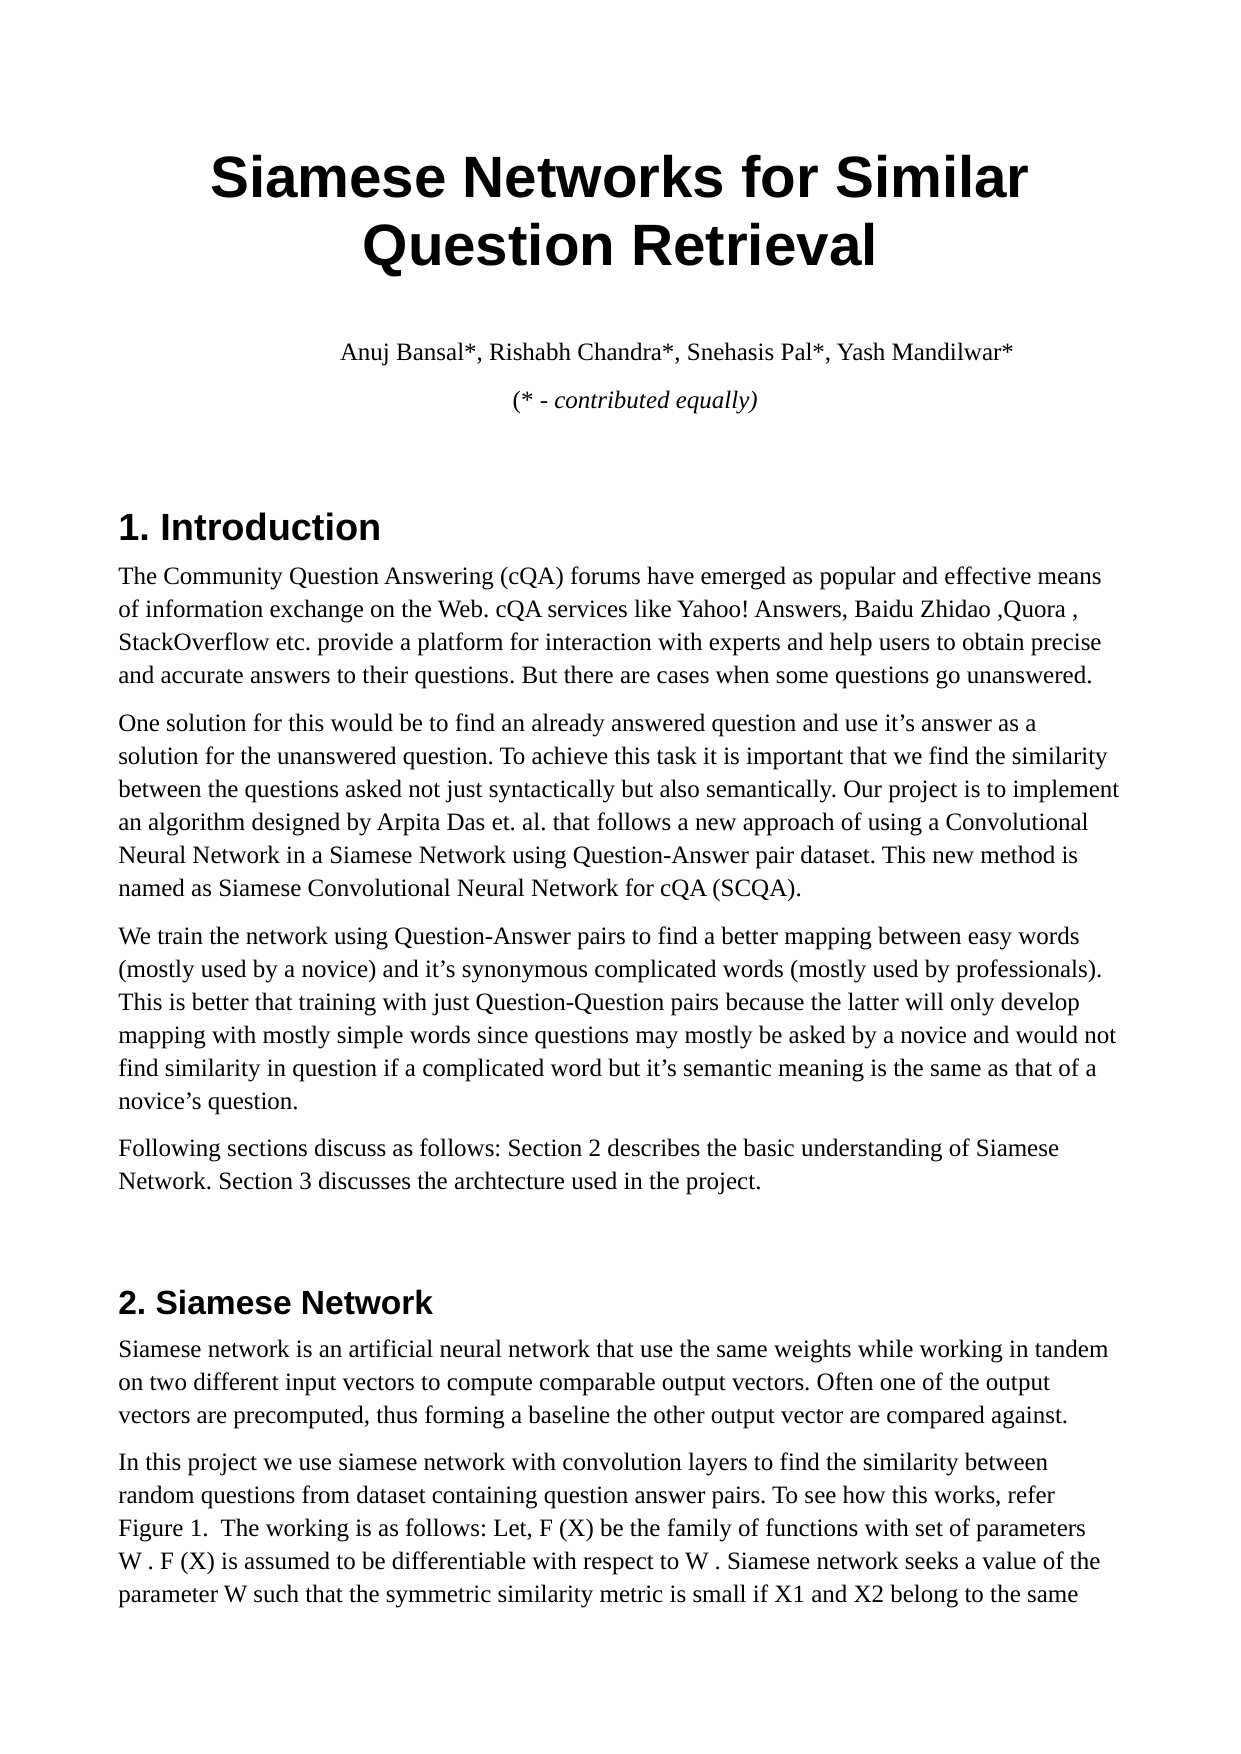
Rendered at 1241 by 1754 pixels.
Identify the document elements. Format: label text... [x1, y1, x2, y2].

text Following sections discuss as follows: Section 2 describes the basic understanding of Siamese Network. Section 3 discusses the archtecture used in the project. [118, 1133, 1122, 1195]
text Anuj Bansal*, Rishabh Chandra*, Snehasis Pal*, Yash Mandilwar* [118, 337, 1122, 366]
text In this project we use siamese network with convolution layers to find the similarity between random questions from dataset containing question answer pairs. To see how this works, refer Figure 1. The working is as follows: Let, F (X) be the family of functions with set of parameters W . F (X) is assumed to be differentiable with respect to W . Siamese network seeks a value of the parameter W such that the symmetric similarity metric is small if X1 and X2 belong to the same [118, 1447, 1122, 1608]
text One solution for this would be to find an already answered question and use it’s answer as a solution for the unanswered question. To achieve this task it is important that we find the similarity between the questions asked not just syntactically but also semantically. Our project is to implement an algorithm designed by Arpita Das et. al. that follows a new approach of using a Convolutional Neural Network in a Siamese Network using Question-Answer pair dataset. This new method is named as Siamese Convolutional Neural Network for cQA (SCQA). [118, 708, 1122, 902]
subtitle 1. Introduction [118, 505, 1122, 549]
subtitle 2. Siamese Network [118, 1282, 1122, 1321]
text Siamese network is an artificial neural network that use the same weights while working in tandem on two different input vectors to compute comparable output vectors. Often one of the output vectors are precomputed, thus forming a baseline the other output vector are compared against. [118, 1334, 1122, 1428]
title Siamese Networks for Similar Question Retrieval [118, 143, 1122, 277]
text The Community Question Answering (cQA) forums have emerged as popular and effective means of information exchange on the Web. cQA services like Yahoo! Answers, Baidu Zhidao ,Quora , StackOverflow etc. provide a platform for interaction with experts and help users to obtain precise and accurate answers to their questions. But there are cases when some questions go unanswered. [118, 561, 1122, 689]
text We train the network using Question-Answer pairs to find a better mapping between easy words (mostly used by a novice) and it’s synonymous complicated words (mostly used by professionals). This is better that training with just Question-Question pairs because the latter will only develop mapping with mostly simple words since questions may mostly be asked by a novice and would not find similarity in question if a complicated word but it’s semantic meaning is the same as that of a novice’s question. [118, 921, 1122, 1114]
text (* - contributed equally) [118, 385, 1122, 414]
